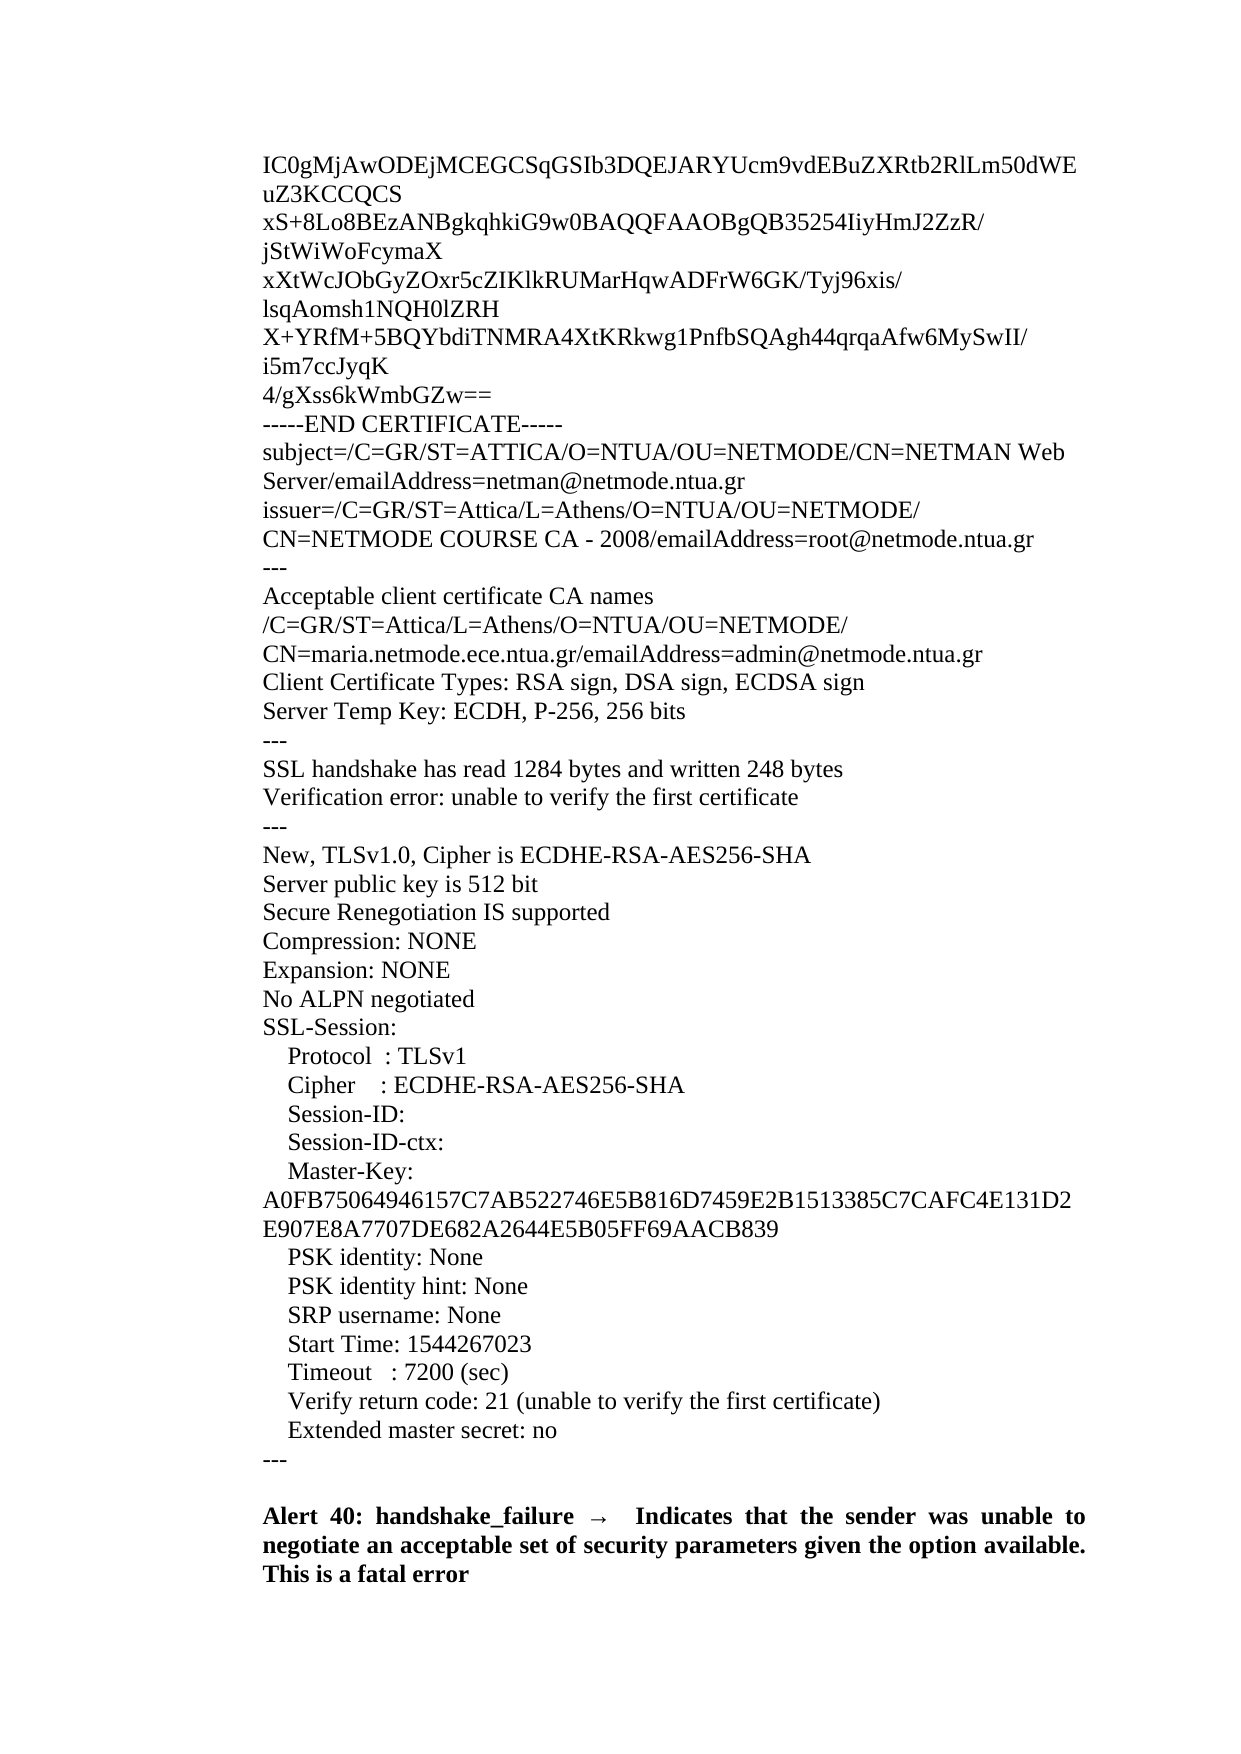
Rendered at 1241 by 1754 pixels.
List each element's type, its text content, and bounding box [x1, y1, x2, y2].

text SSL-Session: [262, 1012, 1087, 1041]
text Server Temp Key: ECDH, P-256, 256 bits [262, 696, 1087, 725]
text subject=/C=GR/ST=ATTICA/O=NTUA/OU=NETMODE/CN=NETMAN Web Server/emailAddress=netman@netmode.ntua.gr [262, 437, 1087, 495]
text No ALPN negotiated [262, 984, 1087, 1012]
text Verification error: unable to verify the first certificate [262, 782, 1087, 811]
text issuer=/C=GR/ST=Attica/L=Athens/O=NTUA/OU=NETMODE/CN=NETMODE COURSE CA - 2008/emailAddress=root@netmode.ntua.gr [262, 495, 1087, 552]
text X+YRfM+5BQYbdiTNMRA4XtKRkwg1PnfbSQAgh44qrqaAfw6MySwII/i5m7ccJyqK [262, 322, 1087, 380]
text --- [262, 725, 1087, 754]
text Verify return code: 21 (unable to verify the first certificate) [262, 1386, 1087, 1415]
text /C=GR/ST=Attica/L=Athens/O=NTUA/OU=NETMODE/CN=maria.netmode.ece.ntua.gr/emailAddress=admin@netmode.ntua.gr [262, 610, 1087, 667]
text xS+8Lo8BEzANBgkqhkiG9w0BAQQFAAOBgQB35254IiyHmJ2ZzR/jStWiWoFcymaX [262, 207, 1087, 265]
text Start Time: 1544267023 [262, 1329, 1087, 1357]
text IC0gMjAwODEjMCEGCSqGSIb3DQEJARYUcm9vdEBuZXRtb2RlLm50dWEuZ3KCCQCS [262, 150, 1087, 207]
text 4/gXss6kWmbGZw== [262, 380, 1087, 409]
text SRP username: None [262, 1300, 1087, 1329]
text Cipher : ECDHE-RSA-AES256-SHA [262, 1070, 1087, 1099]
text Compression: NONE [262, 926, 1087, 955]
text Alert 40: handshake_failure → Indicates that the sender was unable to negotiate an acceptable set of security parameters given the option available. This is a fatal error [262, 1501, 1087, 1587]
text Session-ID: [262, 1099, 1087, 1127]
text Secure Renegotiation IS supported [262, 897, 1087, 926]
text Server public key is 512 bit [262, 869, 1087, 897]
text Client Certificate Types: RSA sign, DSA sign, ECDSA sign [262, 667, 1087, 696]
text --- [262, 552, 1087, 581]
text SSL handshake has read 1284 bytes and written 248 bytes [262, 754, 1087, 782]
text --- [262, 811, 1087, 840]
text Acceptable client certificate CA names [262, 581, 1087, 610]
text PSK identity hint: None [262, 1271, 1087, 1300]
text Protocol : TLSv1 [262, 1041, 1087, 1070]
text --- [262, 1444, 1087, 1472]
text xXtWcJObGyZOxr5cZIKlkRUMarHqwADFrW6GK/Tyj96xis/lsqAomsh1NQH0lZRH [262, 265, 1087, 322]
text New, TLSv1.0, Cipher is ECDHE-RSA-AES256-SHA [262, 840, 1087, 869]
text Extended master secret: no [262, 1415, 1087, 1444]
text Expansion: NONE [262, 955, 1087, 984]
text Master-Key: A0FB75064946157C7AB522746E5B816D7459E2B1513385C7CAFC4E131D2E907E8A7707DE682A2644E5B05FF69AACB839 [262, 1156, 1087, 1242]
text Timeout : 7200 (sec) [262, 1357, 1087, 1386]
text PSK identity: None [262, 1242, 1087, 1271]
text Session-ID-ctx: [262, 1127, 1087, 1156]
text -----END CERTIFICATE----- [262, 409, 1087, 437]
